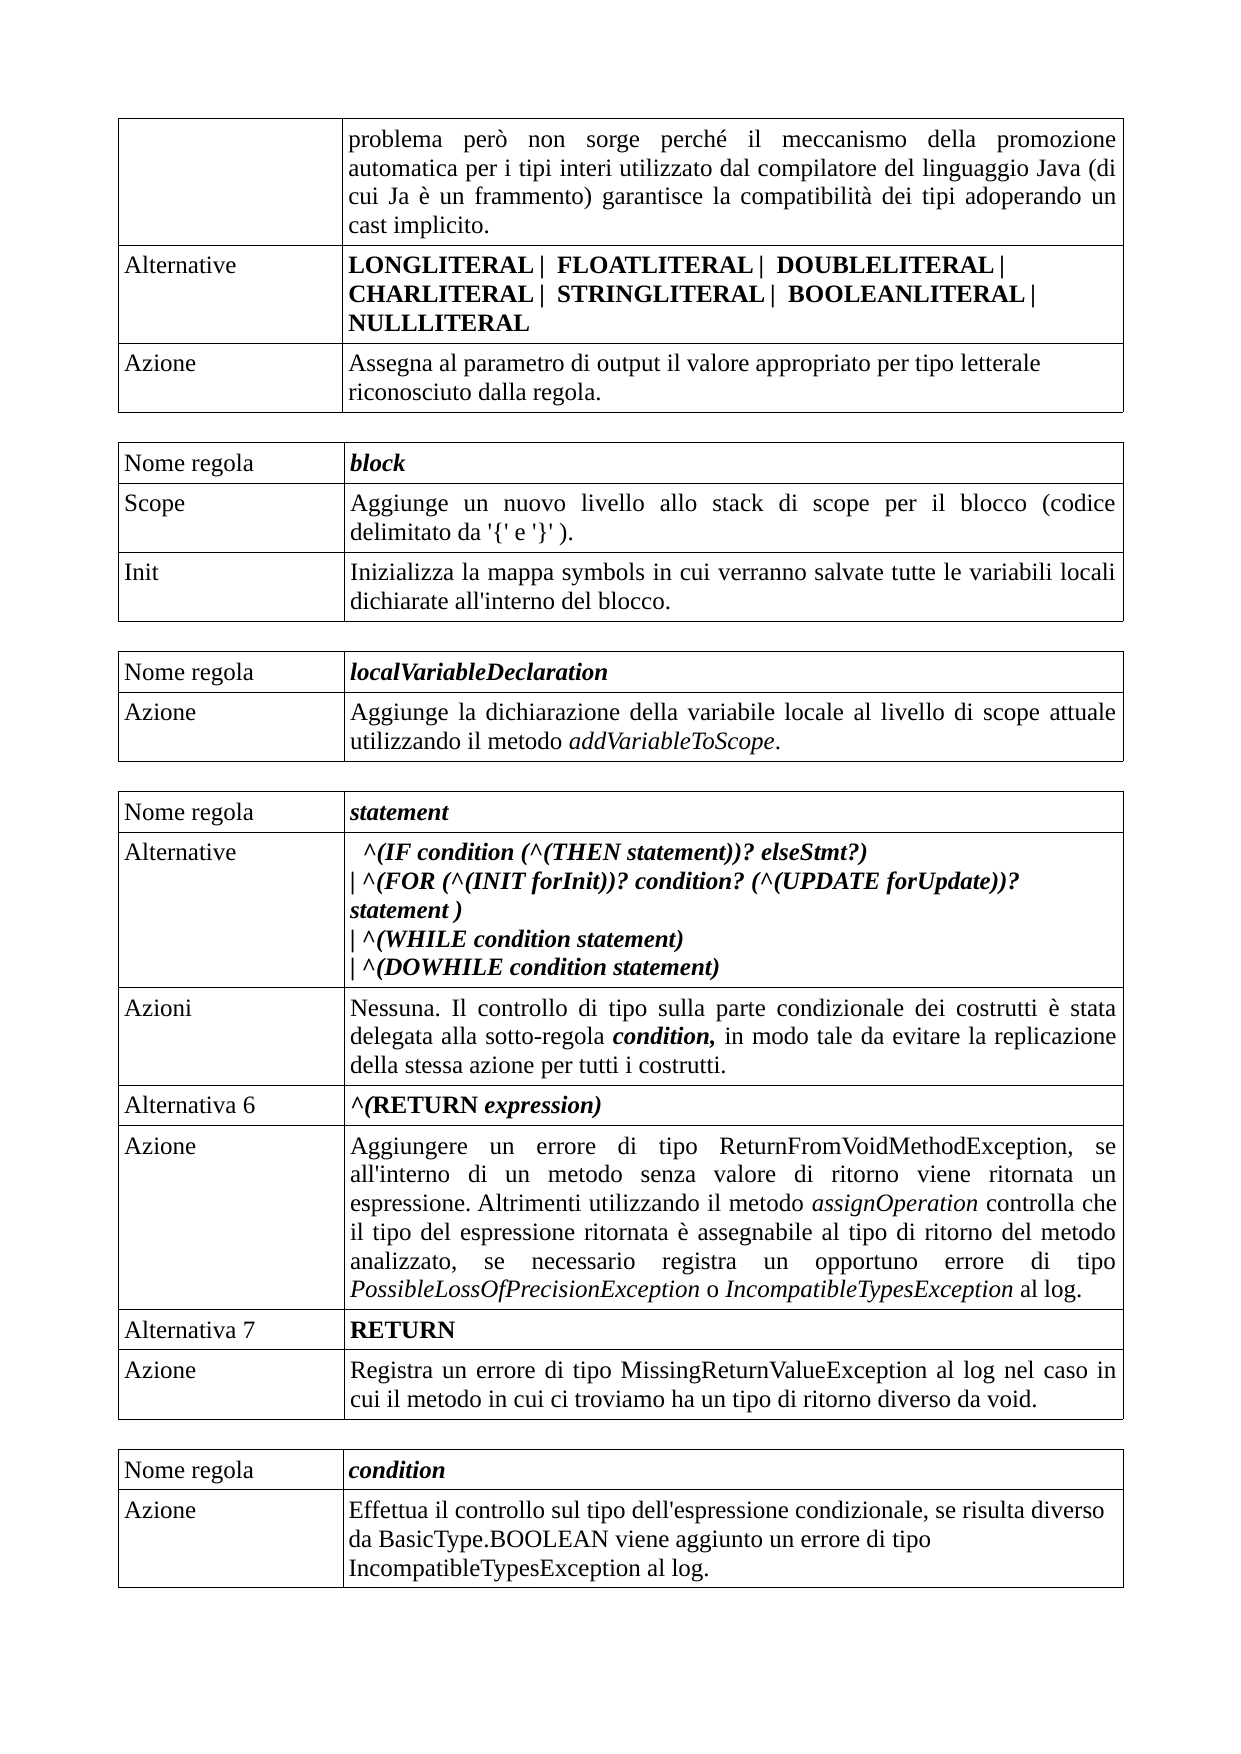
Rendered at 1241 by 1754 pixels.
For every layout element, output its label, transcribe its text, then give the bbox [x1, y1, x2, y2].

table_header Nome regola [119, 792, 344, 832]
table_header Nome regola [119, 652, 344, 692]
table_cell Inizializza la mappa symbols in cui verranno salvate tutte le variabili locali dichiarate all'interno del blocco. [345, 553, 1123, 621]
table_cell Init [119, 553, 344, 621]
table_cell Effettua il controllo sul tipo dell'espressione condizionale, se risulta diverso da BasicType.BOOLEAN viene aggiunto un errore di tipo IncompatibleTypesException al log. [344, 1490, 1123, 1587]
table_cell ^(RETURN expression) [345, 1086, 1123, 1125]
table_header statement [345, 792, 1123, 832]
table_cell Aggiungere un errore di tipo ReturnFromVoidMethodException, se all'interno di un metodo senza valore di ritorno viene ritornata un espressione. Altrimenti utilizzando il metodo assignOperation controlla che il tipo del espressione ritornata è assegnabile al tipo di ritorno del metodo analizzato, se necessario registra un opportuno errore di tipo PossibleLossOfPrecisionException o IncompatibleTypesException al log. [345, 1126, 1123, 1309]
table_header condition [344, 1450, 1123, 1489]
table_cell Assegna al parametro di output il valore appropriato per tipo letterale riconosciuto dalla regola. [343, 344, 1123, 412]
table_cell Azioni [119, 988, 344, 1085]
table_cell Azione [119, 1126, 344, 1309]
table_header block [345, 443, 1123, 482]
table_cell LONGLITERAL | FLOATLITERAL | DOUBLELITERAL | CHARLITERAL | STRINGLITERAL | BOOLEANLITERAL | NULLLITERAL [343, 246, 1123, 342]
table_cell problema però non sorge perché il meccanismo della promozione automatica per i tipi interi utilizzato dal compilatore del linguaggio Java (di cui Ja è un frammento) garantisce la compatibilità dei tipi adoperando un cast implicito. [343, 119, 1123, 245]
table_cell Alternative [119, 246, 342, 342]
table_cell RETURN [345, 1310, 1123, 1349]
table_cell Aggiunge un nuovo livello allo stack di scope per il blocco (codice delimitato da '{' e '}' ). [345, 484, 1123, 552]
table_header localVariableDeclaration [345, 652, 1123, 692]
table_cell [119, 119, 342, 245]
table_cell Registra un errore di tipo MissingReturnValueException al log nel caso in cui il metodo in cui ci troviamo ha un tipo di ritorno diverso da void. [345, 1350, 1123, 1418]
table_header Nome regola [119, 443, 344, 482]
table_cell Alternativa 7 [119, 1310, 344, 1349]
table_cell Alternativa 6 [119, 1086, 344, 1125]
table_cell Azione [119, 693, 344, 761]
table_cell Alternative [119, 833, 344, 987]
table_cell ^(IF condition (^(THEN statement))? elseStmt?) | ^(FOR (^(INIT forInit))? condition? (^(UPDATE forUpdate))? statement ) | ^(WHILE condition statement) | ^(DOWHILE condition statement) [345, 833, 1123, 987]
table_cell Azione [119, 1350, 344, 1418]
table_cell Azione [119, 344, 342, 412]
table_cell Nessuna. Il controllo di tipo sulla parte condizionale dei costrutti è stata delegata alla sotto-regola condition, in modo tale da evitare la replicazione della stessa azione per tutti i costrutti. [345, 988, 1123, 1085]
table_header Nome regola [119, 1450, 343, 1489]
table_cell Azione [119, 1490, 343, 1587]
table_cell Aggiunge la dichiarazione della variabile locale al livello di scope attuale utilizzando il metodo addVariableToScope. [345, 693, 1123, 761]
table_cell Scope [119, 484, 344, 552]
